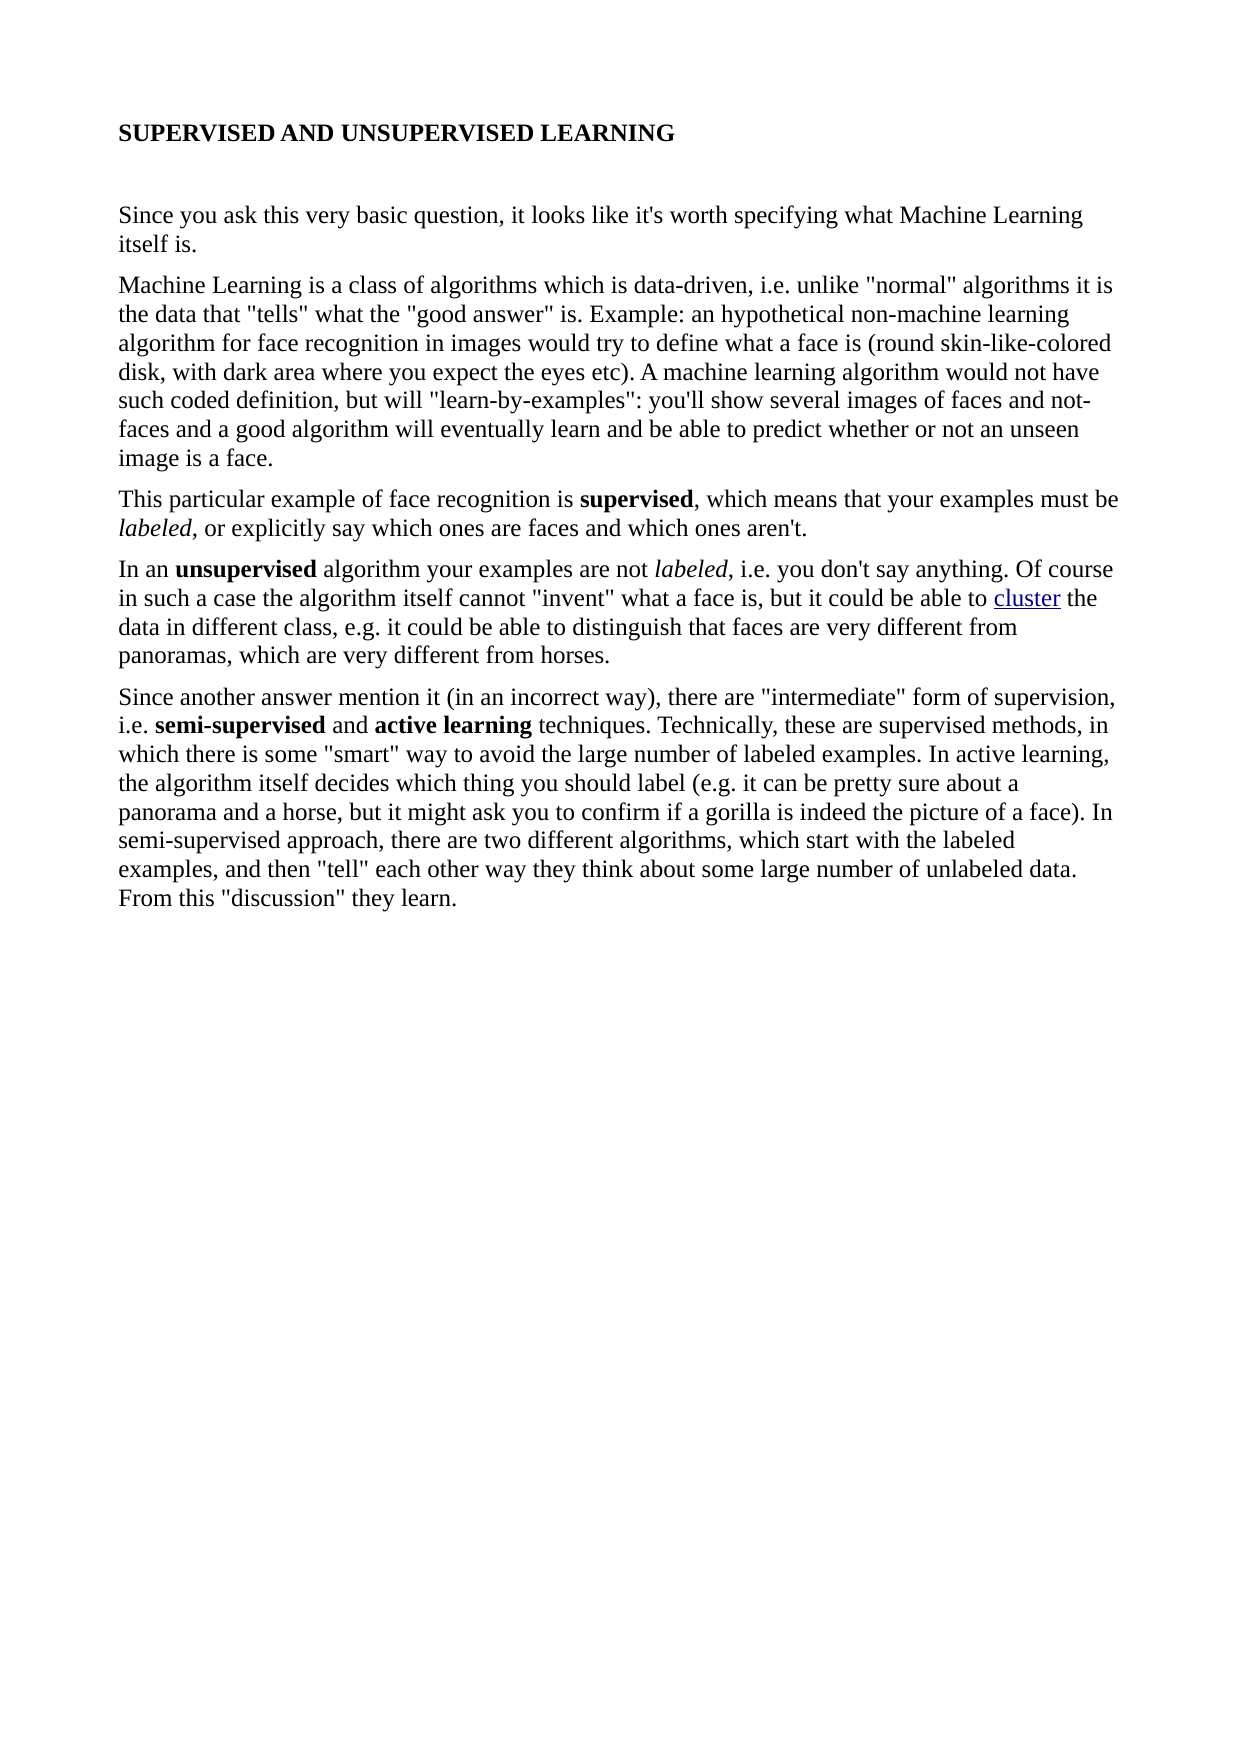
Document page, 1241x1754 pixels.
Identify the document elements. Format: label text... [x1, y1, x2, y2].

text SUPERVISED AND UNSUPERVISED LEARNING [118, 118, 1122, 147]
text Since you ask this very basic question, it looks like it's worth specifying what Machine Learning itself is. [118, 201, 1122, 258]
text This particular example of face recognition is supervised, which means that your examples must be labeled, or explicitly say which ones are faces and which ones aren't. [118, 484, 1122, 542]
text Since another answer mention it (in an incorrect way), there are "intermediate" form of supervision, i.e. semi-supervised and active learning techniques. Technically, these are supervised methods, in which there is some "smart" way to avoid the large number of labeled examples. In active learning, the algorithm itself decides which thing you should label (e.g. it can be pretty sure about a panorama and a horse, but it might ask you to confirm if a gorilla is indeed the picture of a face). In semi-supervised approach, there are two different algorithms, which start with the labeled examples, and then "tell" each other way they think about some large number of unlabeled data. From this "discussion" they learn. [118, 682, 1122, 912]
text In an unsupervised algorithm your examples are not labeled, i.e. you don't say anything. Of course in such a case the algorithm itself cannot "invent" what a face is, but it could be able to cluster the data in different class, e.g. it could be able to distinguish that faces are very different from panoramas, which are very different from horses. [118, 554, 1122, 669]
text Machine Learning is a class of algorithms which is data-driven, i.e. unlike "normal" algorithms it is the data that "tells" what the "good answer" is. Example: an hypothetical non-machine learning algorithm for face recognition in images would try to define what a face is (round skin-like-colored disk, with dark area where you expect the eyes etc). A machine learning algorithm would not have such coded definition, but will "learn-by-examples": you'll show several images of faces and not-faces and a good algorithm will eventually learn and be able to predict whether or not an unseen image is a face. [118, 271, 1122, 472]
